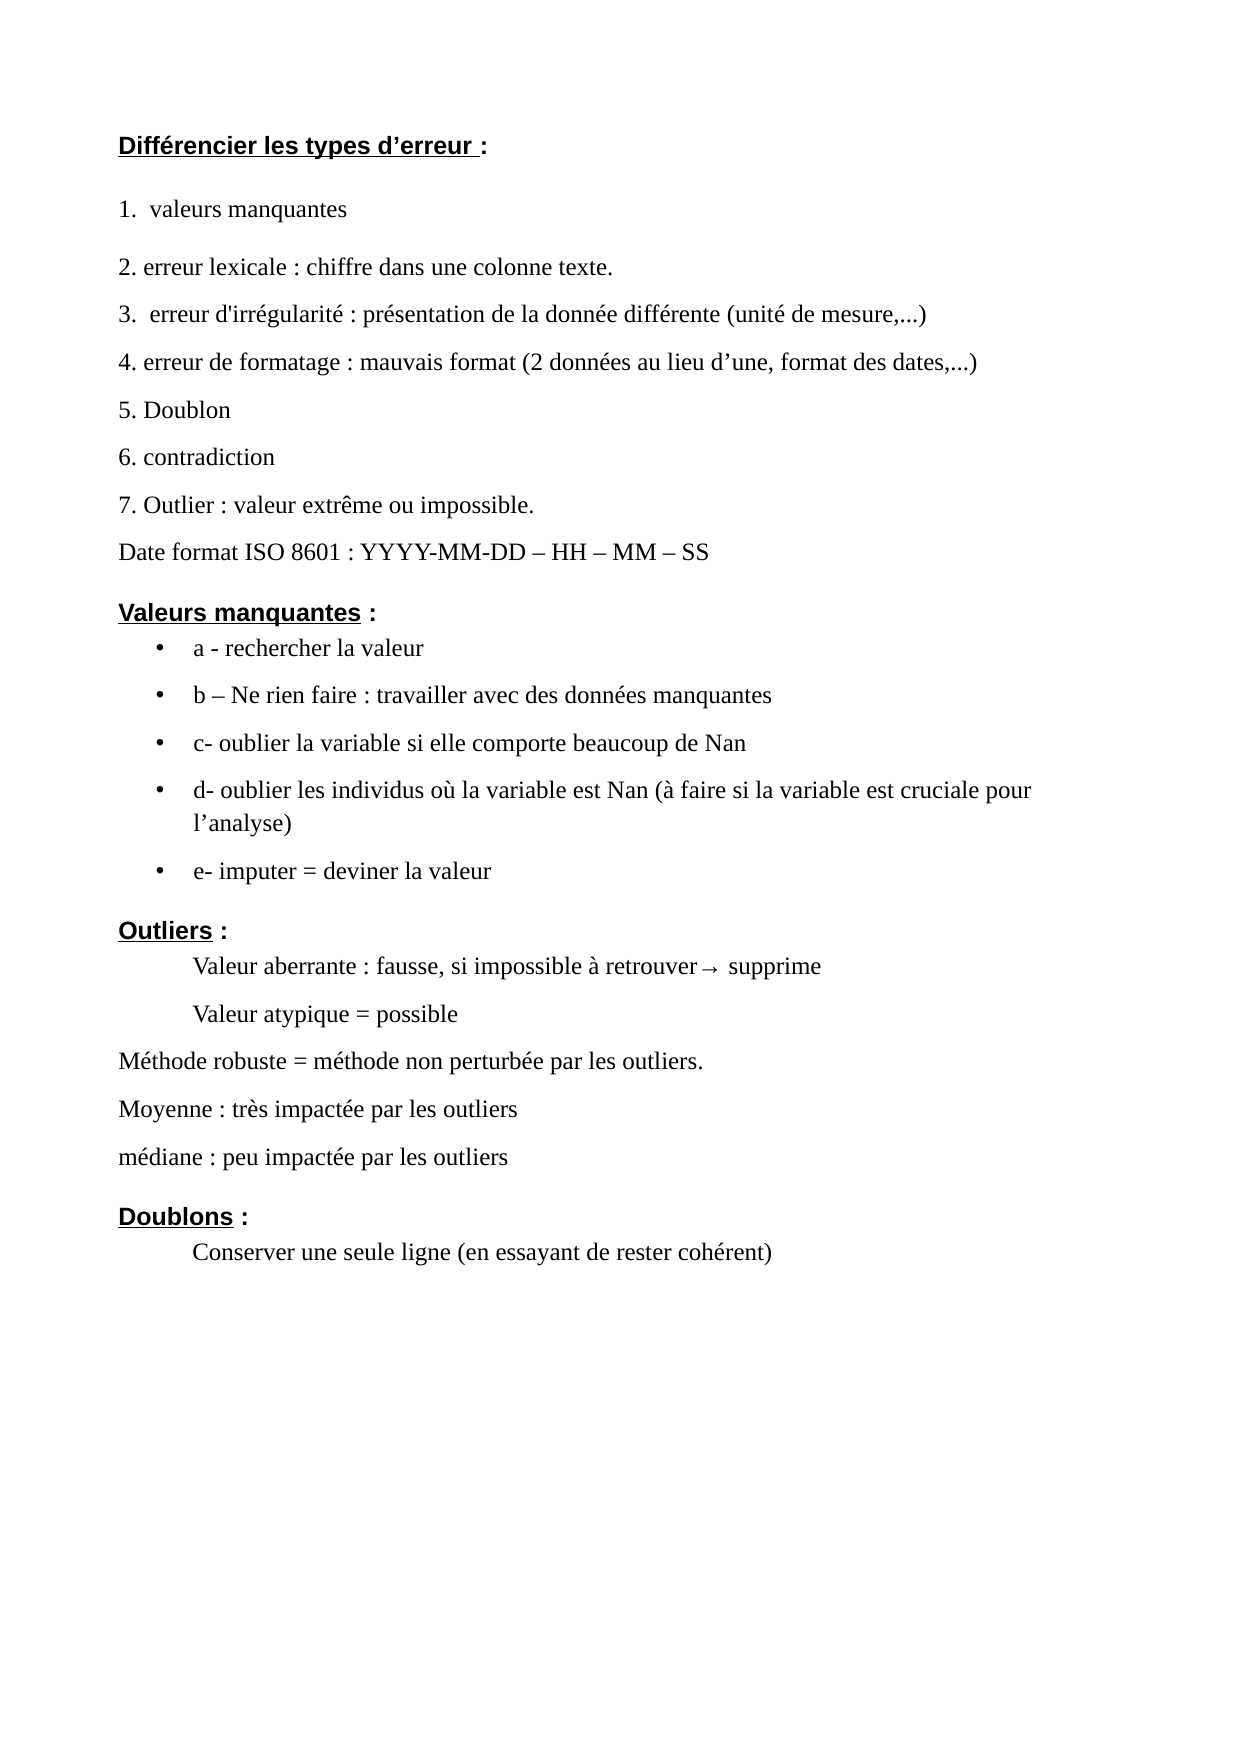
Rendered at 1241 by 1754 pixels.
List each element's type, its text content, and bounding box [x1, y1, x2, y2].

text médiane : peu impactée par les outliers [118, 1142, 1122, 1170]
subtitle Doublons : [118, 1202, 1122, 1230]
list a - rechercher la valeur [156, 633, 1122, 661]
text Valeur atypique = possible [118, 999, 1122, 1027]
text Conserver une seule ligne (en essayant de rester cohérent) [118, 1237, 1122, 1265]
text 4. erreur de formatage : mauvais format (2 données au lieu d’une, format des dates,...) [118, 347, 1122, 376]
text Moyenne : très impactée par les outliers [118, 1094, 1122, 1123]
list c- oublier la variable si elle comporte beaucoup de Nan [156, 728, 1122, 757]
subtitle Valeurs manquantes : [118, 598, 1122, 626]
text 3. erreur d'irrégularité : présentation de la donnée différente (unité de mesure,...) [118, 299, 1122, 328]
list d- oublier les individus où la variable est Nan (à faire si la variable est cruciale pour l’analyse) [156, 775, 1122, 837]
subtitle Outliers : [118, 916, 1122, 945]
text Date format ISO 8601 : YYYY-MM-DD – HH – MM – SS [118, 537, 1122, 566]
text 6. contradiction [118, 442, 1122, 471]
text 7. Outlier : valeur extrême ou impossible. [118, 490, 1122, 519]
text Méthode robuste = méthode non perturbée par les outliers. [118, 1046, 1122, 1075]
subtitle Différencier les types d’erreur : [118, 131, 1122, 159]
list e- imputer = deviner la valeur [156, 856, 1122, 885]
text 2. erreur lexicale : chiffre dans une colonne texte. [118, 252, 1122, 281]
list b – Ne rien faire : travailler avec des données manquantes [156, 680, 1122, 709]
text Valeur aberrante : fausse, si impossible à retrouver→ supprime [118, 951, 1122, 980]
text 5. Doublon [118, 395, 1122, 423]
text 1. valeurs manquantes [118, 194, 1122, 223]
